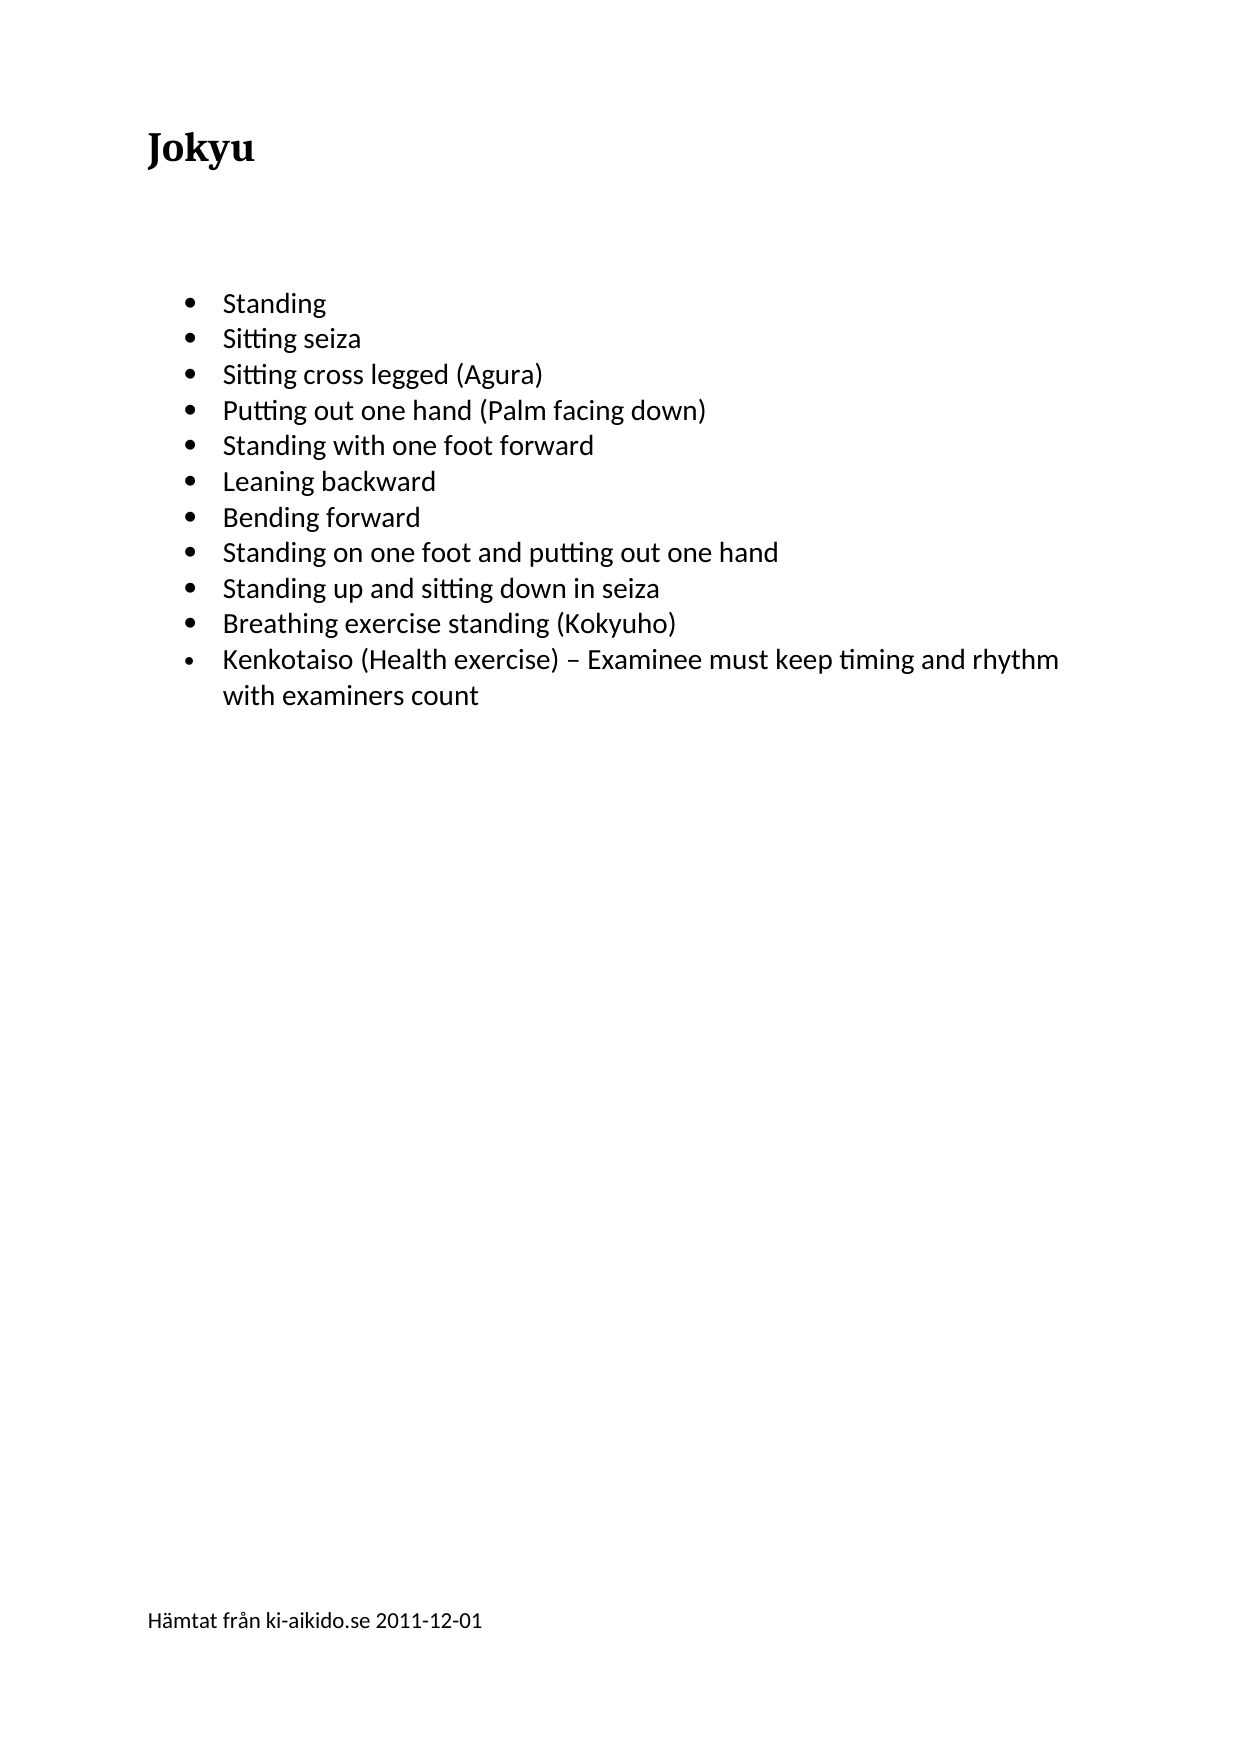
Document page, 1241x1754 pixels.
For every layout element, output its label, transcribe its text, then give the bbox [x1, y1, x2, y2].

list Standing up and sitting down in seiza [185, 570, 1093, 606]
list Leaning backward [185, 463, 1093, 499]
list Standing [185, 285, 1093, 321]
list Bending forward [185, 499, 1093, 534]
list Breathing exercise standing (Kokyuho) [185, 606, 1093, 641]
list Standing on one foot and putting out one hand [185, 534, 1093, 570]
subtitle Jokyu [148, 124, 1093, 172]
list Kenkotaiso (Health exercise) – Examinee must keep timing and rhythm with examiners count [185, 641, 1093, 712]
list Standing with one foot forward [185, 427, 1093, 463]
list Sitting cross legged (Agura) [185, 356, 1093, 392]
list Putting out one hand (Palm facing down) [185, 392, 1093, 427]
list Sitting seiza [185, 321, 1093, 356]
